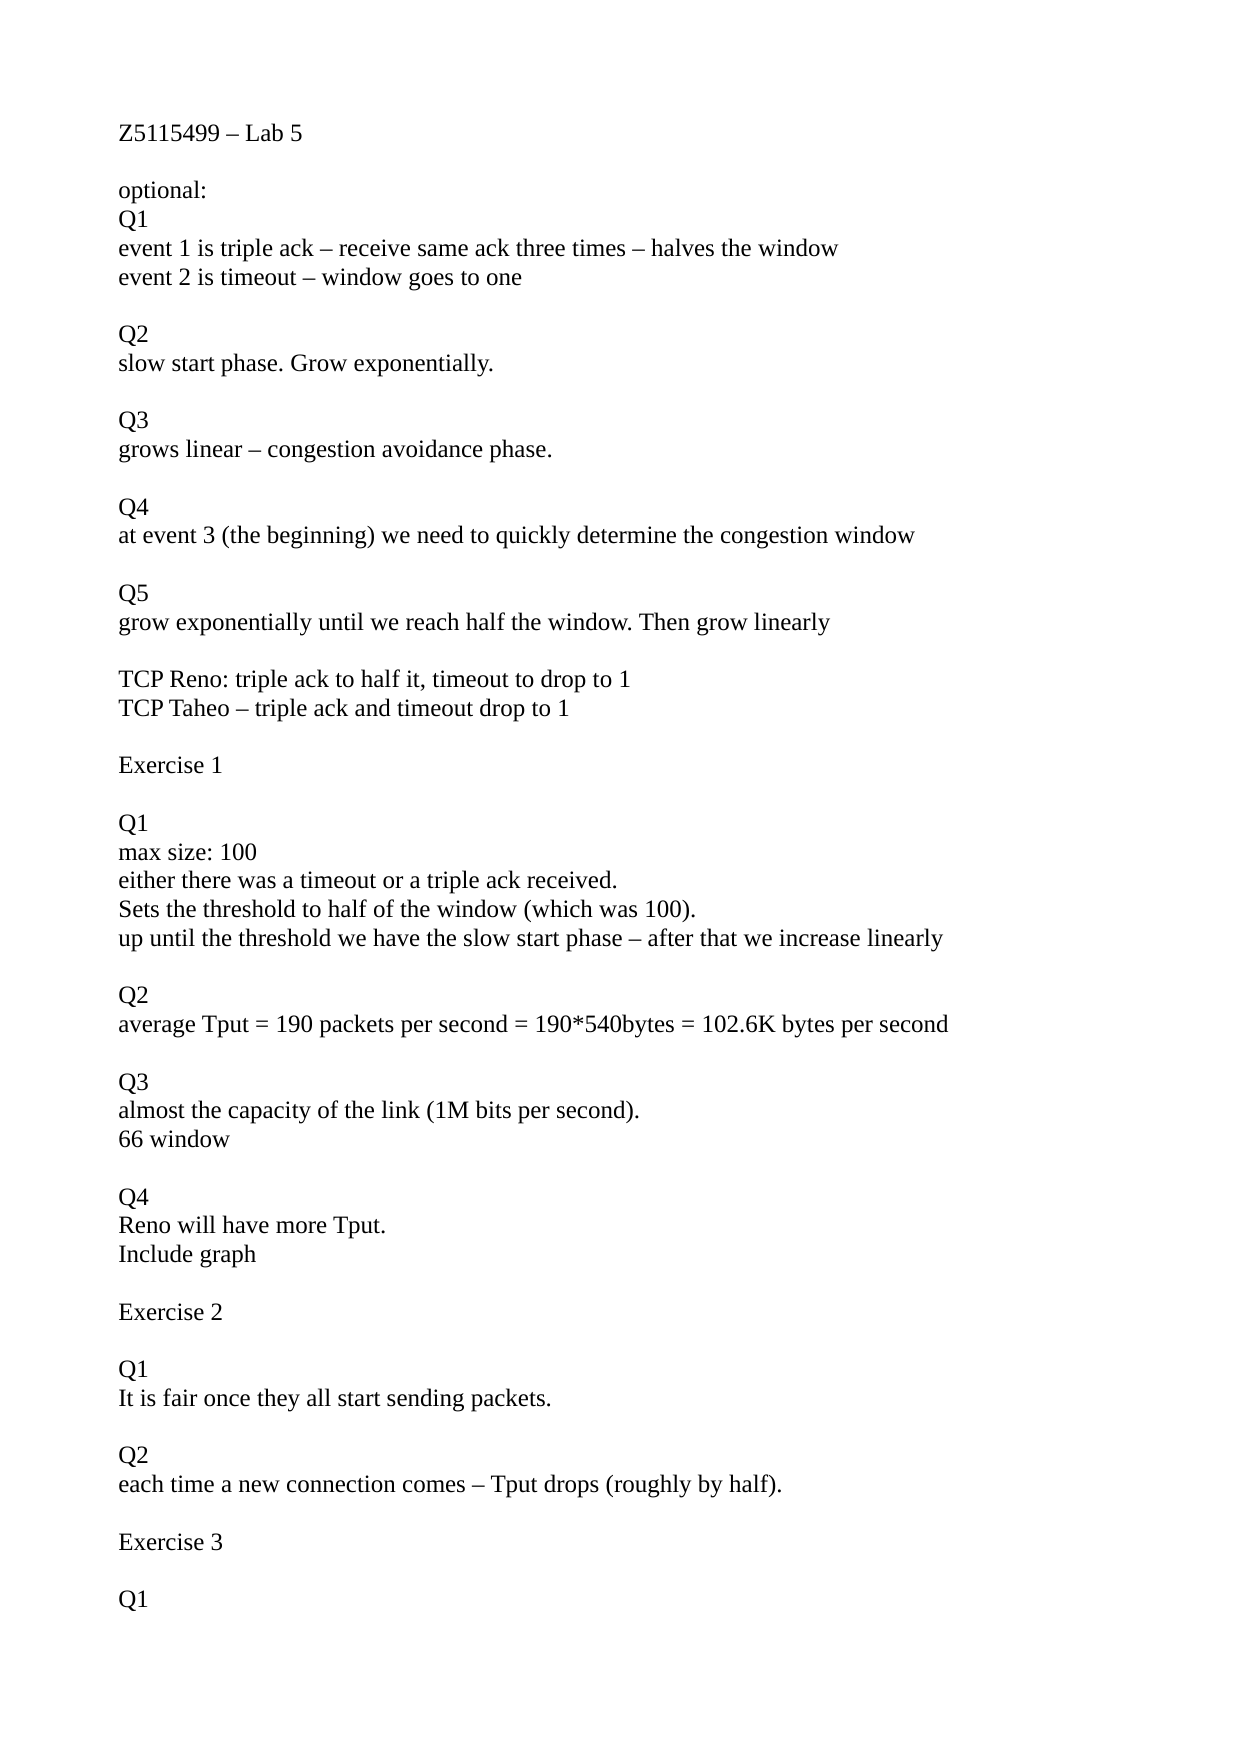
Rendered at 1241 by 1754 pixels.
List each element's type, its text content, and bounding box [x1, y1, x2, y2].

text It is fair once they all start sending packets. [118, 1383, 1122, 1412]
text Q2 [118, 1441, 1122, 1469]
text Q2 [118, 319, 1122, 348]
text Q1 [118, 808, 1122, 837]
text each time a new connection comes – Tput drops (roughly by half). [118, 1469, 1122, 1498]
text Exercise 3 [118, 1527, 1122, 1556]
text Q1 [118, 1584, 1122, 1613]
text either there was a timeout or a triple ack received. [118, 866, 1122, 894]
text optional: [118, 176, 1122, 204]
text max size: 100 [118, 837, 1122, 866]
text Sets the threshold to half of the window (which was 100). [118, 894, 1122, 923]
text Q3 [118, 1067, 1122, 1096]
text Reno will have more Tput. [118, 1211, 1122, 1239]
text Exercise 1 [118, 751, 1122, 779]
text TCP Reno: triple ack to half it, timeout to drop to 1 [118, 664, 1122, 693]
text Q3 [118, 406, 1122, 434]
text average Tput = 190 packets per second = 190*540bytes = 102.6K bytes per second [118, 1009, 1122, 1038]
text Include graph [118, 1239, 1122, 1268]
text almost the capacity of the link (1M bits per second). [118, 1096, 1122, 1124]
text event 1 is triple ack – receive same ack three times – halves the window [118, 233, 1122, 262]
text grows linear – congestion avoidance phase. [118, 434, 1122, 463]
text 66 window [118, 1124, 1122, 1153]
text TCP Taheo – triple ack and timeout drop to 1 [118, 693, 1122, 722]
text grow exponentially until we reach half the window. Then grow linearly [118, 607, 1122, 636]
text Exercise 2 [118, 1297, 1122, 1326]
text Q4 [118, 1182, 1122, 1211]
text Q2 [118, 981, 1122, 1009]
text Q4 [118, 492, 1122, 521]
text Q1 [118, 1354, 1122, 1383]
text at event 3 (the beginning) we need to quickly determine the congestion window [118, 521, 1122, 549]
text Z5115499 – Lab 5 [118, 118, 1122, 147]
text Q5 [118, 578, 1122, 607]
text Q1 [118, 204, 1122, 233]
text event 2 is timeout – window goes to one [118, 262, 1122, 291]
text up until the threshold we have the slow start phase – after that we increase linearly [118, 923, 1122, 952]
text slow start phase. Grow exponentially. [118, 348, 1122, 377]
